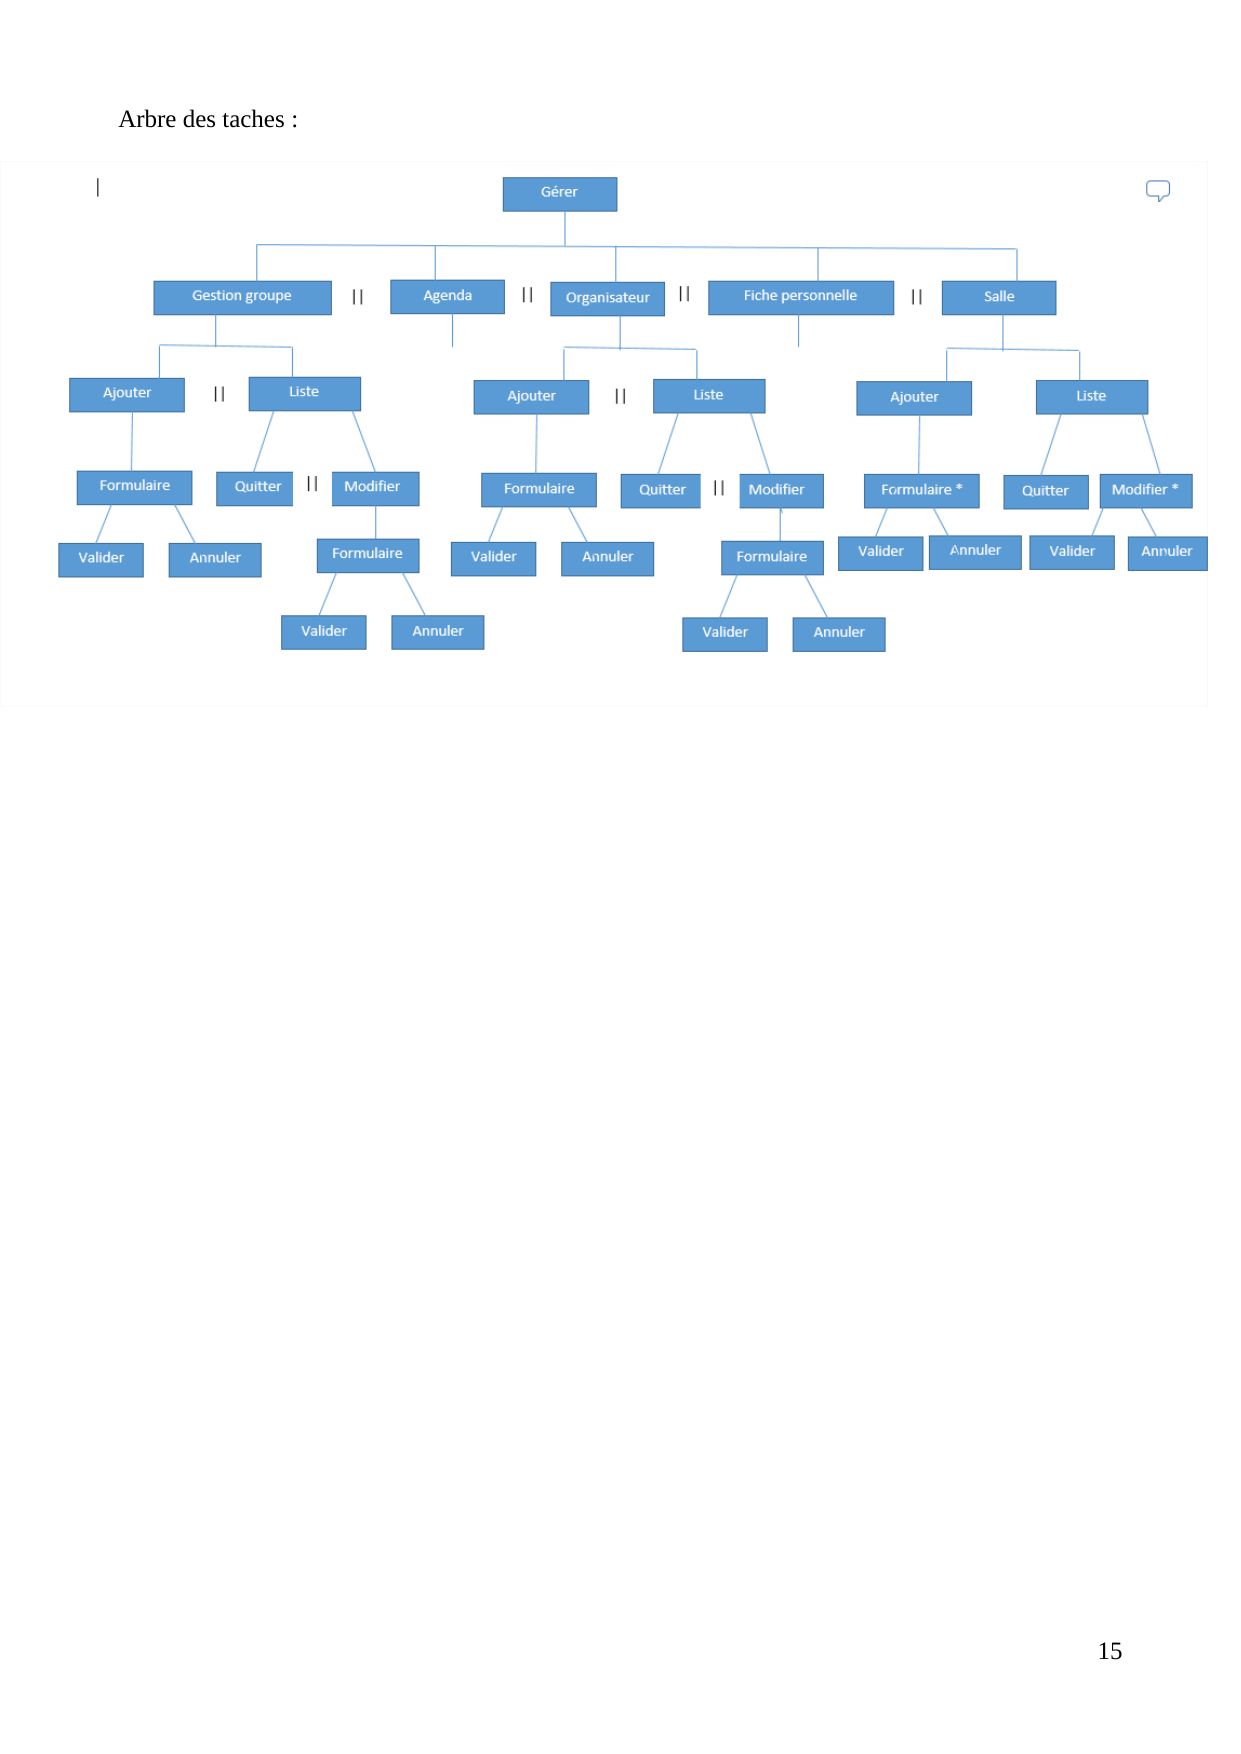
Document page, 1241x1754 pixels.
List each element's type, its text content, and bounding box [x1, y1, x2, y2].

text Arbre des taches : [118, 104, 1122, 132]
